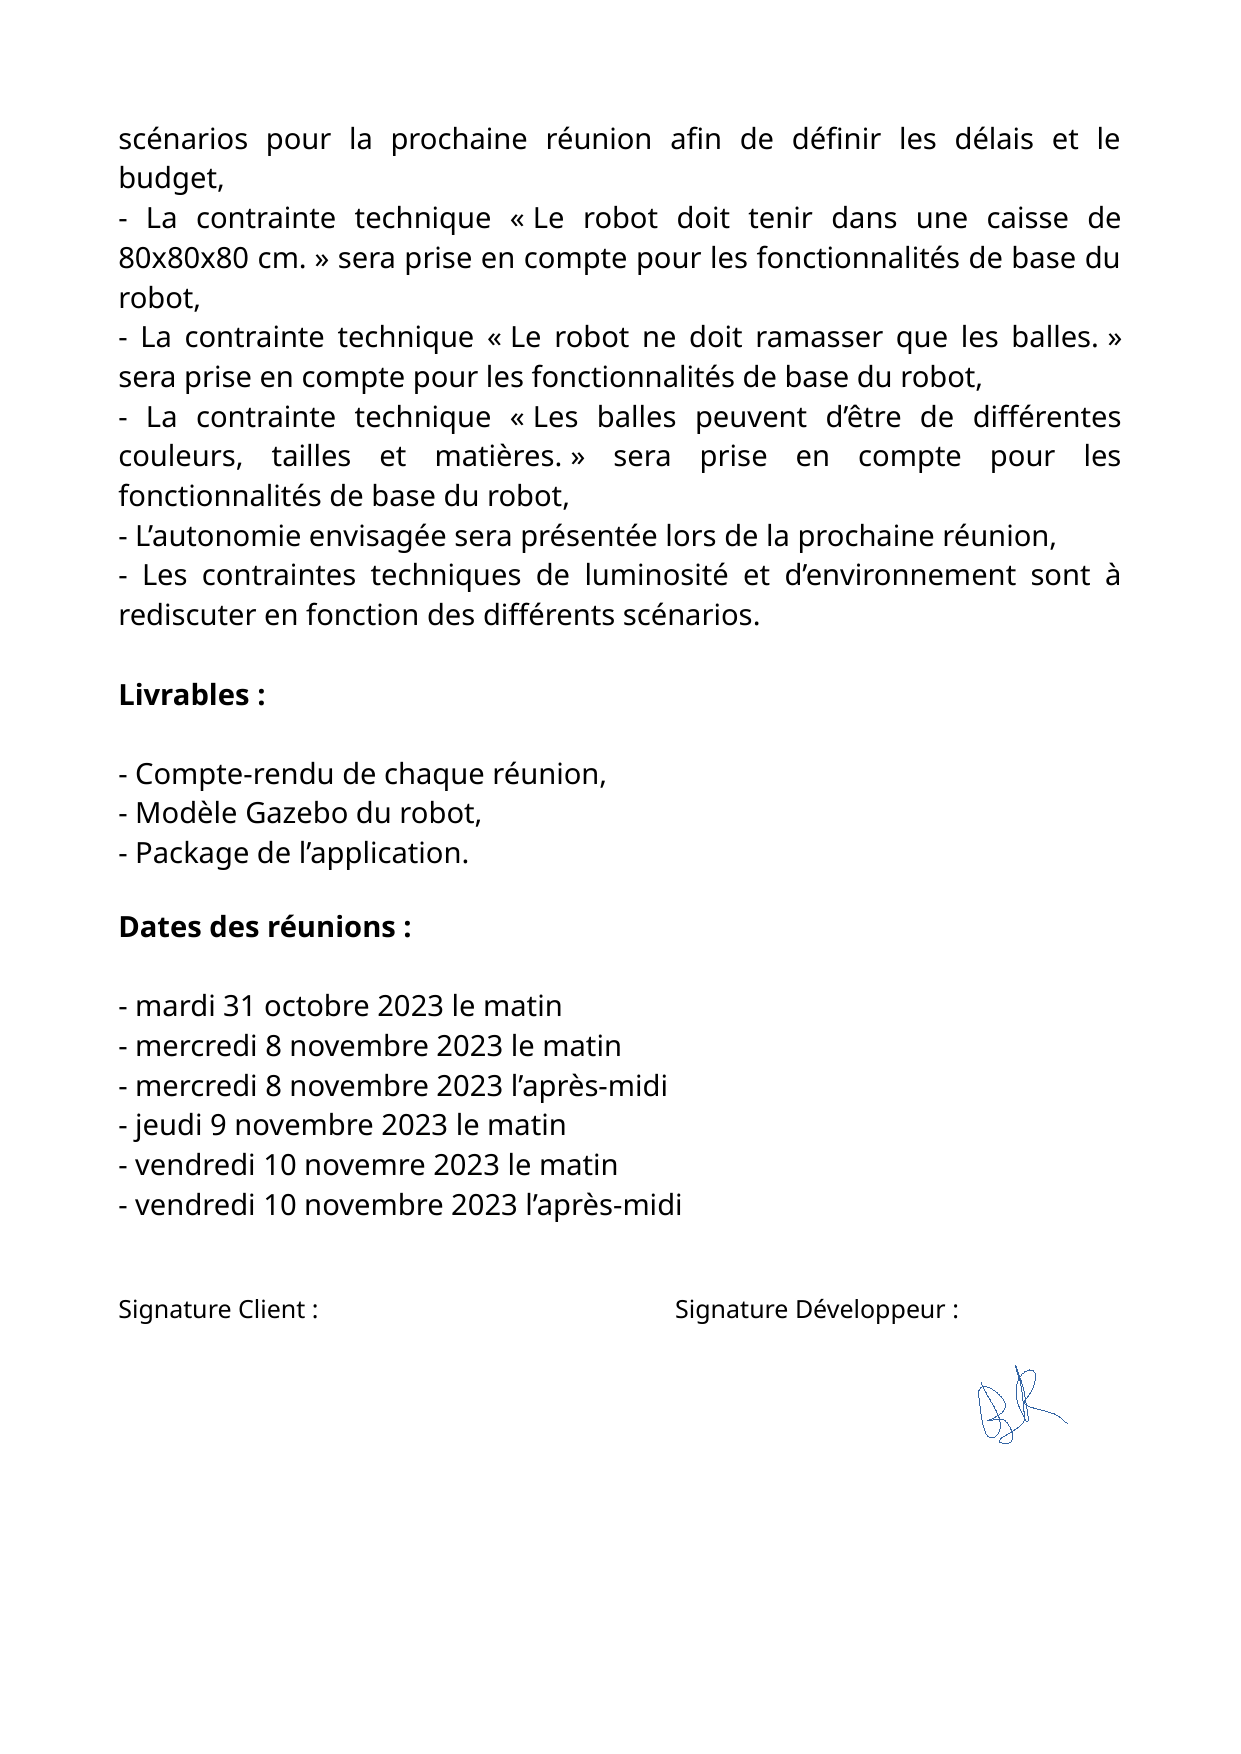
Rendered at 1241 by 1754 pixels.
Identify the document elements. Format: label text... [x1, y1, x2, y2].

text - Package de l’application. [118, 832, 1122, 872]
text - La contrainte technique « Les balles peuvent d’être de différentes couleurs, tailles et matières. » sera prise en compte pour les fonctionnalités de base du robot, [118, 396, 1122, 515]
text - vendredi 10 novembre 2023 l’après-midi [118, 1184, 1122, 1224]
text - La contrainte technique « Le robot doit tenir dans une caisse de 80x80x80 cm. » sera prise en compte pour les fonctionnalités de base du robot, [118, 197, 1122, 317]
text - L’autonomie envisagée sera présentée lors de la prochaine réunion, [118, 515, 1122, 555]
text Dates des réunions : [118, 906, 1122, 946]
text Livrables : [118, 674, 1122, 713]
text - Les contraintes techniques de luminosité et d’environnement sont à rediscuter en fonction des différents scénarios. [118, 555, 1122, 634]
text - jeudi 9 novembre 2023 le matin [118, 1105, 1122, 1144]
text Signature Client : Signature Développeur : [118, 1292, 1122, 1326]
text - Modèle Gazebo du robot, [118, 793, 1122, 832]
text scénarios pour la prochaine réunion afin de définir les délais et le budget, [118, 118, 1122, 197]
text - mercredi 8 novembre 2023 l’après-midi [118, 1065, 1122, 1105]
text - mardi 31 octobre 2023 le matin [118, 986, 1122, 1025]
text - Compte-rendu de chaque réunion, [118, 753, 1122, 793]
text - mercredi 8 novembre 2023 le matin [118, 1025, 1122, 1065]
text - La contrainte technique « Le robot ne doit ramasser que les balles. » sera prise en compte pour les fonctionnalités de base du robot, [118, 317, 1122, 396]
text - vendredi 10 novemre 2023 le matin [118, 1144, 1122, 1184]
